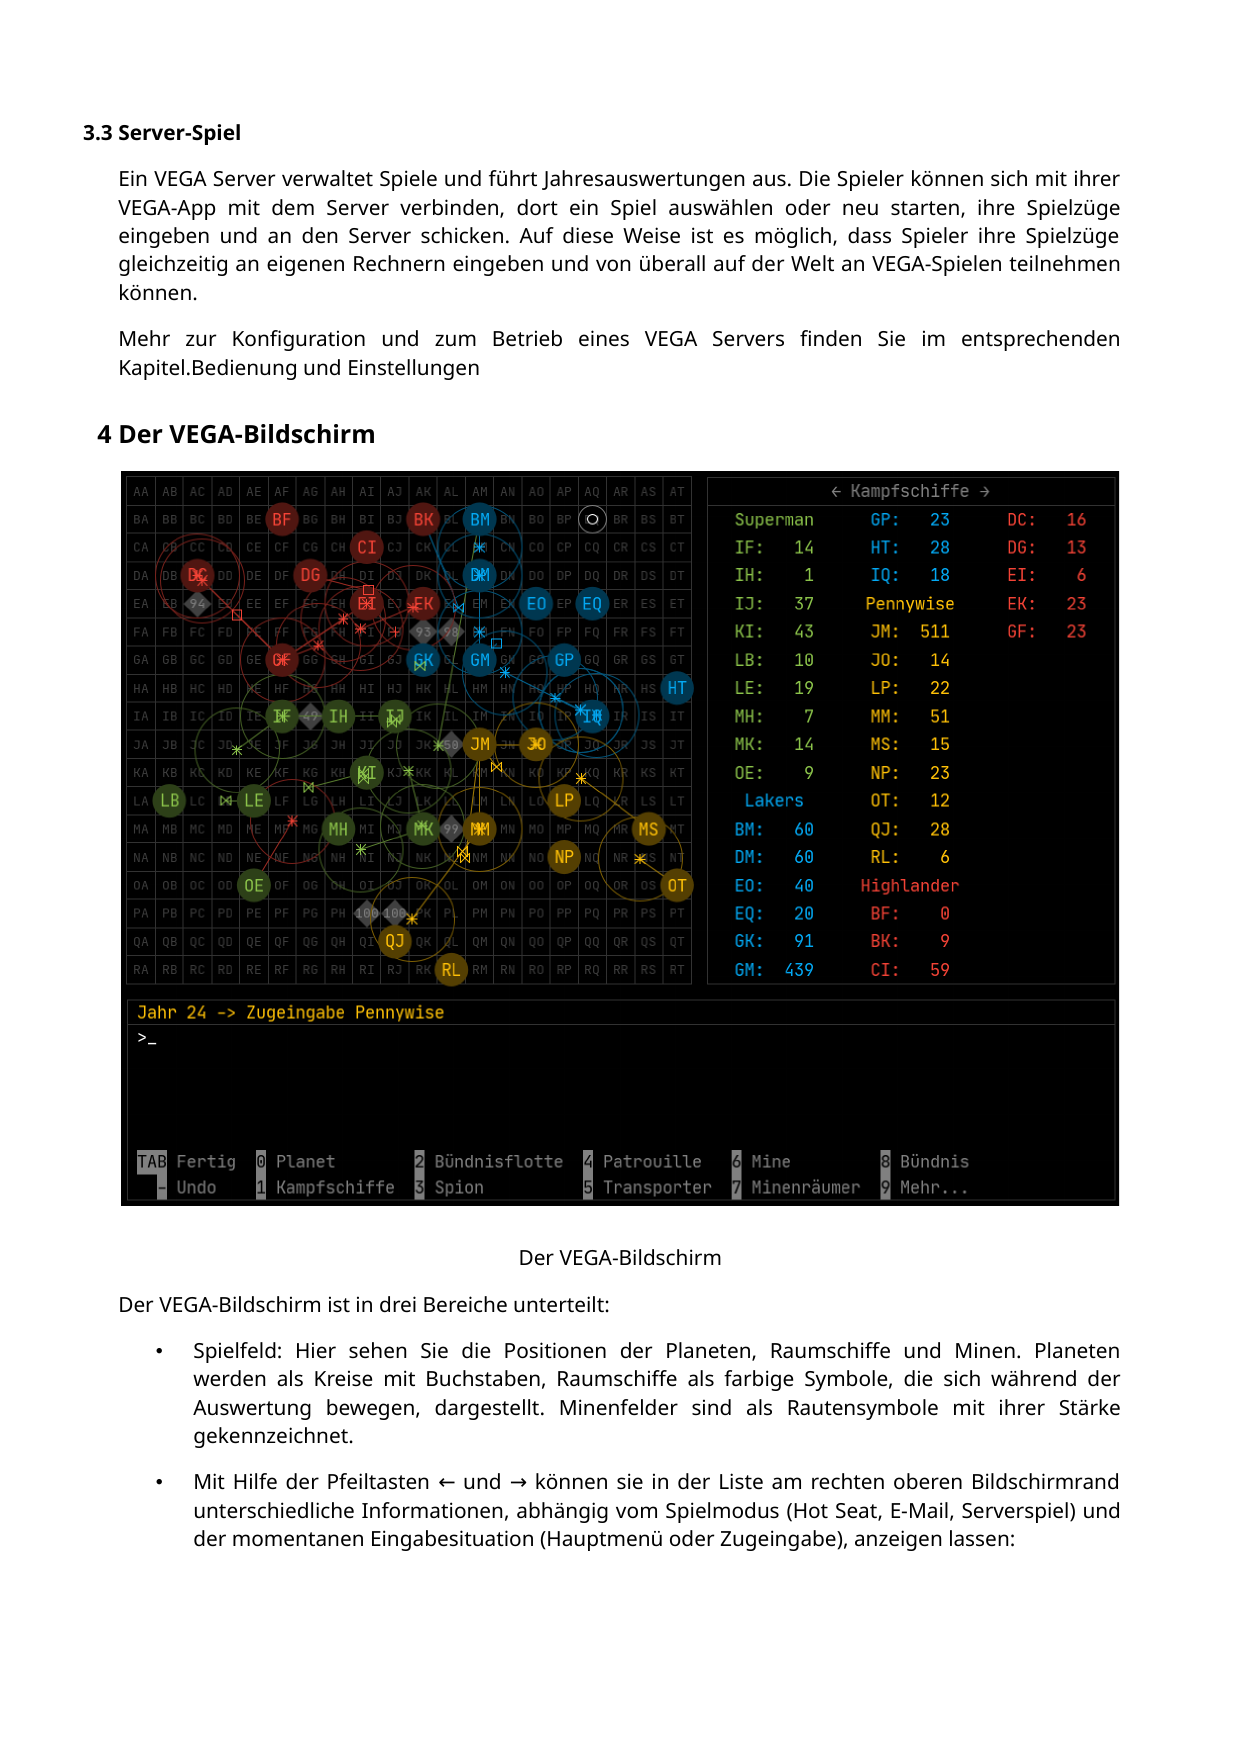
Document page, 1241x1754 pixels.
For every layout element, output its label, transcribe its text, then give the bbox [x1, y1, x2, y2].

list Mit Hilfe der Pfeiltasten ← und → können sie in der Liste am rechten oberen Bildschirmrand unterschiedliche Informationen, abhängig vom Spielmodus (Hot Seat, E-Mail, Serverspiel) und der momentanen Eingabesituation (Hauptmenü oder Zugeingabe), anzeigen lassen: [156, 1467, 1122, 1553]
text Der VEGA-Bildschirm [118, 468, 1122, 1272]
subtitle Server-Spiel [118, 118, 1122, 147]
text Ein VEGA Server verwaltet Spiele und führt Jahresauswertungen aus. Die Spieler können sich mit ihrer VEGA-App mit dem Server verbinden, dort ein Spiel auswählen oder neu starten, ihre Spielzüge eingeben und an den Server schicken. Auf diese Weise ist es möglich, dass Spieler ihre Spielzüge gleichzeitig an eigenen Rechnern eingeben und von überall auf der Welt an VEGA-Spielen teilnehmen können. [118, 164, 1122, 306]
text Der VEGA-Bildschirm ist in drei Bereiche unterteilt: [118, 1290, 1122, 1318]
list Spielfeld: Hier sehen Sie die Positionen der Planeten, Raumschiffe und Minen. Planeten werden als Kreise mit Buchstaben, Raumschiffe als farbige Symbole, die sich während der Auswertung bewegen, dargestellt. Minenfelder sind als Rautensymbole mit ihrer Stärke gekennzeichnet. [156, 1336, 1122, 1449]
text Mehr zur Konfiguration und zum Betrieb eines VEGA Servers finden Sie im entsprechenden Kapitel.Bedienung und Einstellungen [118, 324, 1122, 381]
picture [121, 471, 1120, 1206]
subtitle Der VEGA-Bildschirm [118, 416, 1122, 451]
